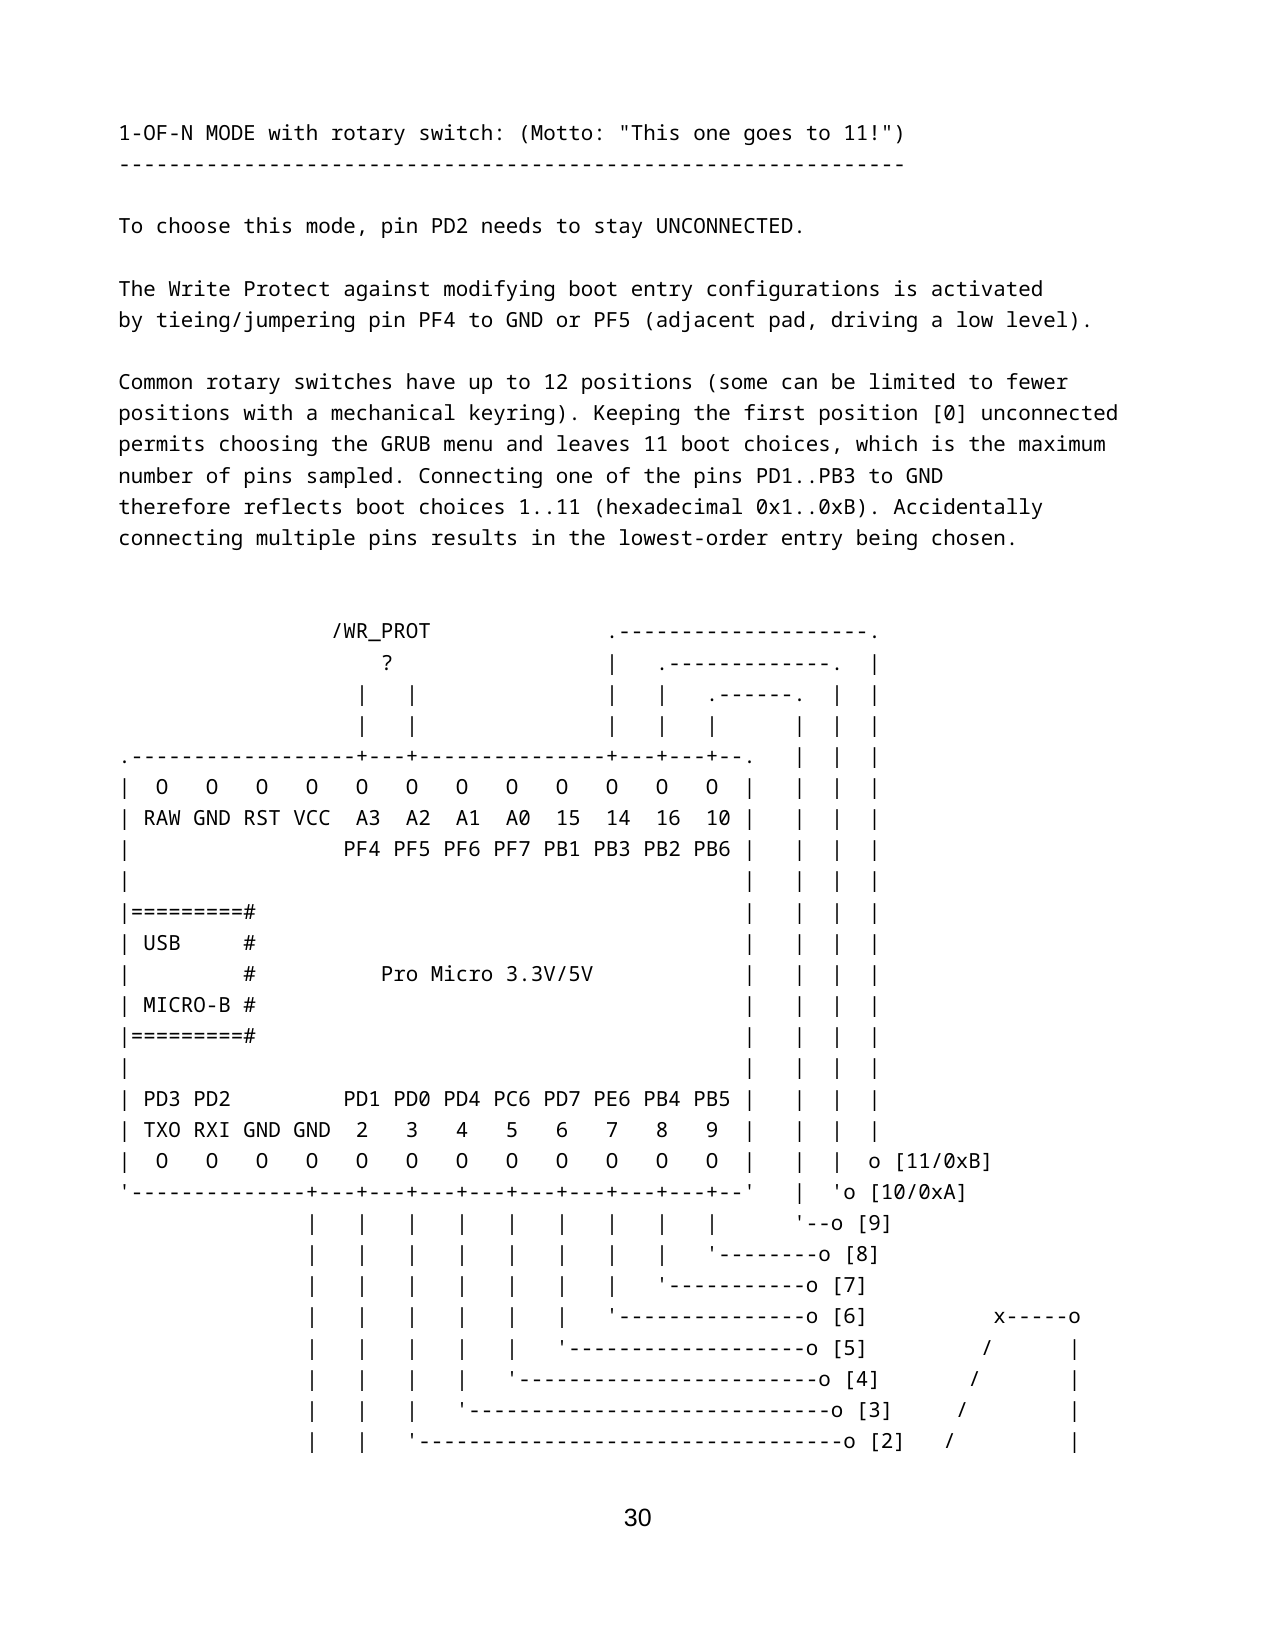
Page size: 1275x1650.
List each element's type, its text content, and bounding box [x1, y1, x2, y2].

text The Write Protect against modifying boot entry configurations is activated [118, 274, 1157, 302]
text therefore reflects boot choices 1..11 (hexadecimal 0x1..0xB). Accidentally [118, 492, 1157, 520]
text number of pins sampled. Connecting one of the pins PD1..PB3 to GND [118, 461, 1157, 489]
text | | | | .------. | | [118, 679, 1157, 707]
text |=========# | | | | [118, 897, 1157, 925]
text | | | | '------------------------o [4] / | [118, 1364, 1157, 1392]
text | | | | | '-------------------o [5] / | [118, 1333, 1157, 1361]
text by tieing/jumpering pin PF4 to GND or PF5 (adjacent pad, driving a low level). [118, 305, 1157, 333]
text | # Pro Micro 3.3V/5V | | | | [118, 959, 1157, 987]
text | | '----------------------------------o [2] / | [118, 1426, 1157, 1455]
text | TXO RXI GND GND 2 3 4 5 6 7 8 9 | | | | [118, 1115, 1157, 1143]
text Common rotary switches have up to 12 positions (some can be limited to fewer [118, 367, 1157, 396]
text | | | | | | | | '--------o [8] [118, 1239, 1157, 1268]
text | | | | | | | | [118, 710, 1157, 738]
text |=========# | | | | [118, 1021, 1157, 1050]
text | | | | | | | '-----------o [7] [118, 1271, 1157, 1299]
text | O O O O O O O O O O O O | | | o [11/0xB] [118, 1146, 1157, 1174]
text To choose this mode, pin PD2 needs to stay UNCONNECTED. [118, 212, 1157, 240]
text positions with a mechanical keyring). Keeping the first position [0] unconnected [118, 398, 1157, 427]
text .------------------+---+---------------+---+---+--. | | | [118, 741, 1157, 769]
text /WR_PROT .--------------------. [118, 616, 1157, 645]
text | | | | | | | | | '--o [9] [118, 1208, 1157, 1237]
text '--------------+---+---+---+---+---+---+---+---+--' | 'o [10/0xA] [118, 1177, 1157, 1206]
text | USB # | | | | [118, 928, 1157, 956]
text | | | | | [118, 1052, 1157, 1081]
text | PD3 PD2 PD1 PD0 PD4 PC6 PD7 PE6 PB4 PB5 | | | | [118, 1084, 1157, 1112]
text ? | .-------------. | [118, 648, 1157, 676]
text | O O O O O O O O O O O O | | | | [118, 772, 1157, 801]
text connecting multiple pins results in the lowest-order entry being chosen. [118, 523, 1157, 551]
text permits choosing the GRUB menu and leaves 11 boot choices, which is the maximum [118, 429, 1157, 458]
text | | | | | | '---------------o [6] x-----o [118, 1302, 1157, 1330]
text --------------------------------------------------------------- [118, 149, 1157, 178]
text | MICRO-B # | | | | [118, 990, 1157, 1019]
text | | | '-----------------------------o [3] / | [118, 1395, 1157, 1423]
text | PF4 PF5 PF6 PF7 PB1 PB3 PB2 PB6 | | | | [118, 834, 1157, 863]
text | RAW GND RST VCC A3 A2 A1 A0 15 14 16 10 | | | | [118, 803, 1157, 832]
text | | | | | [118, 866, 1157, 894]
text 1-OF-N MODE with rotary switch: (Motto: "This one goes to 11!") [118, 118, 1157, 147]
